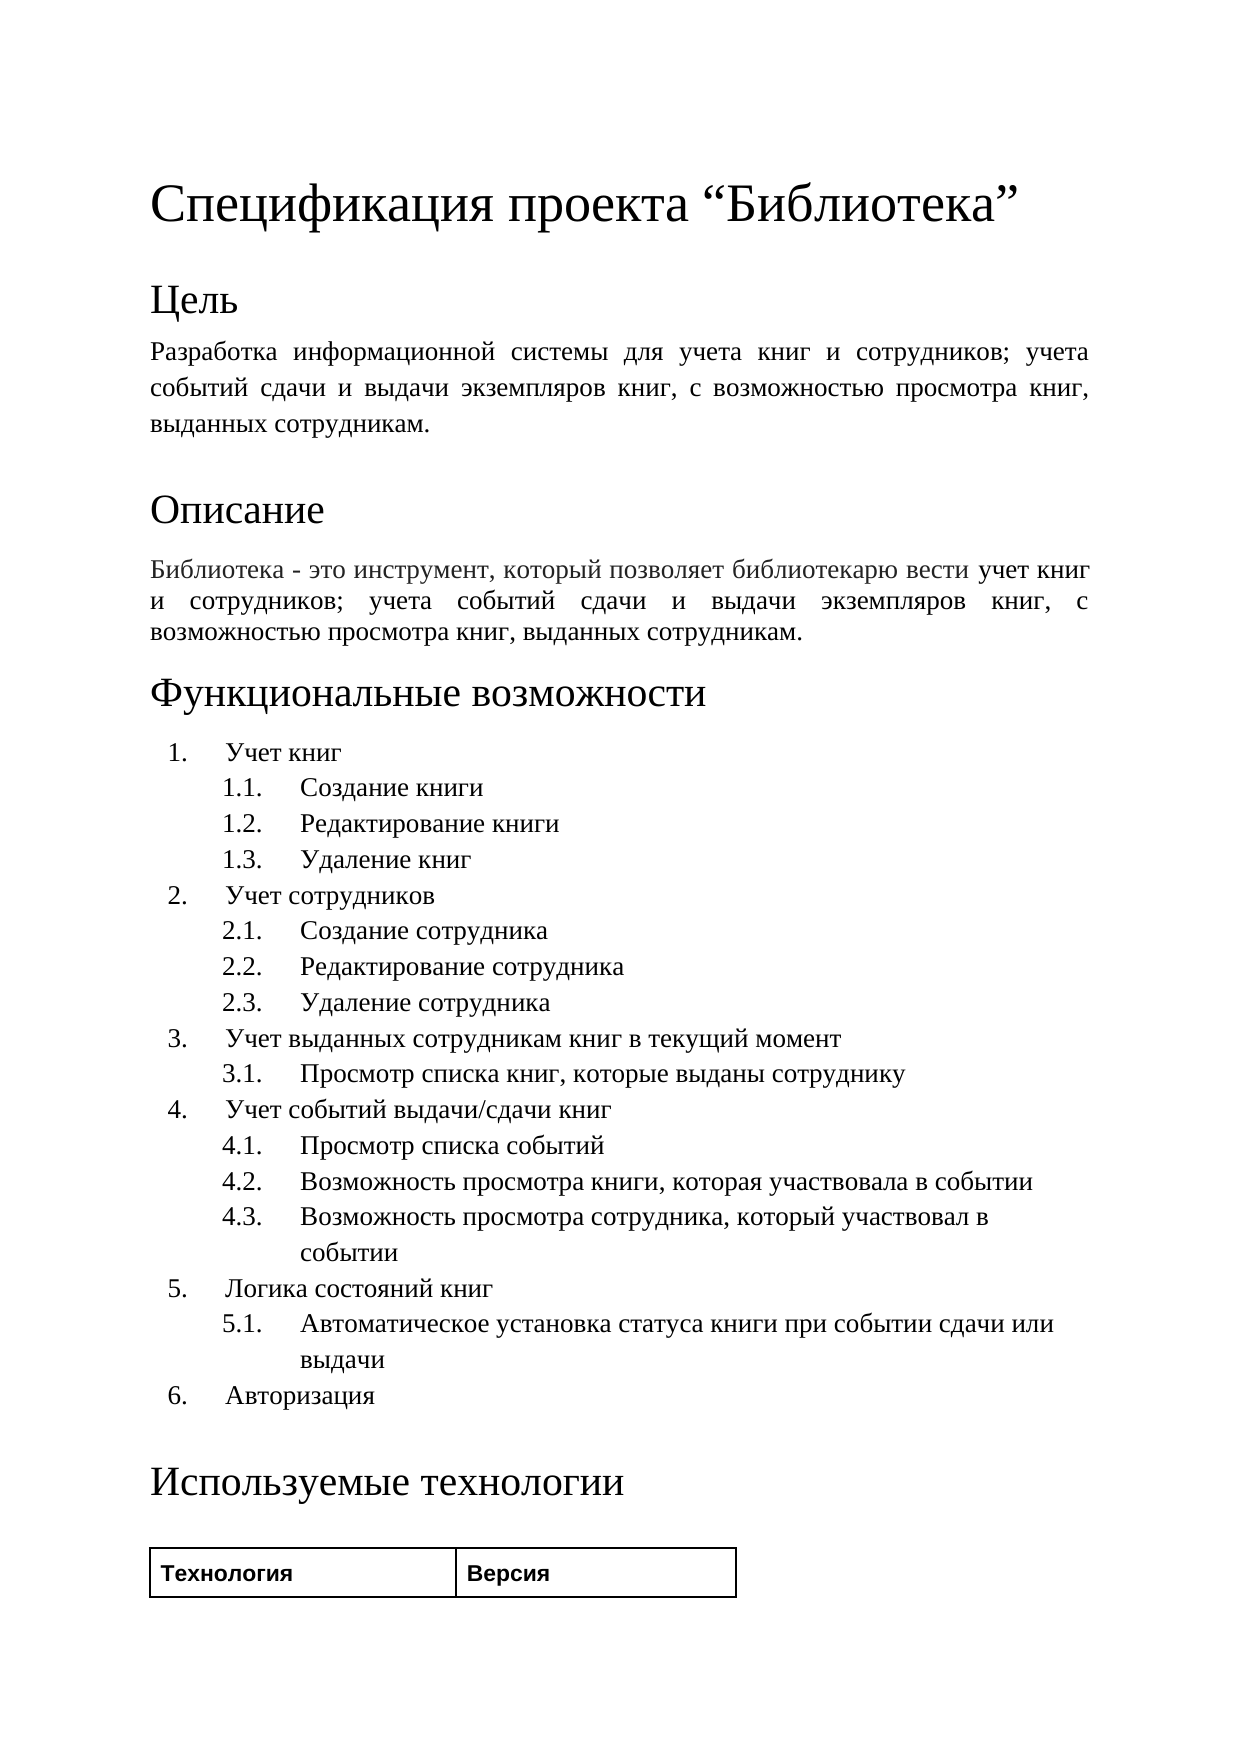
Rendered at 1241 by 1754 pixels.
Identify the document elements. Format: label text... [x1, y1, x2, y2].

list Учет сотрудников [187, 879, 1090, 910]
table_header Технология [151, 1549, 455, 1596]
list Логика состояний книг [187, 1272, 1090, 1303]
list Возможность просмотра сотрудника, который участвовал в событии [262, 1200, 1090, 1267]
title Спецификация проекта “Библиотека” [150, 171, 1090, 233]
list Удаление книг [262, 843, 1090, 874]
list Удаление сотрудника [262, 986, 1090, 1017]
list Авторизация [187, 1379, 1090, 1410]
table_header Версия [457, 1549, 735, 1596]
text Библиотека - это инструмент, который позволяет библиотекарю вести учет книг и сотрудников; учета событий сдачи и выдачи экземпляров книг, с возможностью просмотра книг, выданных сотрудникам. [150, 553, 1090, 646]
list Просмотр списка событий [262, 1129, 1090, 1160]
list Возможность просмотра книги, которая участвовала в событии [262, 1164, 1090, 1196]
subtitle Используемые технологии [150, 1456, 1090, 1504]
list Создание книги [262, 772, 1090, 803]
list Учет выданных сотрудникам книг в текущий момент [187, 1022, 1090, 1053]
list Учет книг [187, 736, 1090, 767]
list Редактирование сотрудника [262, 950, 1090, 981]
subtitle Функциональные возможности [150, 667, 1090, 715]
list Редактирование книги [262, 807, 1090, 838]
list Создание сотрудника [262, 914, 1090, 946]
list Просмотр списка книг, которые выданы сотруднику [262, 1057, 1090, 1088]
subtitle Описание [150, 484, 1090, 532]
list Автоматическое установка статуса книги при событии сдачи или выдачи [262, 1307, 1090, 1374]
subtitle Цель [150, 275, 1090, 323]
list Учет событий выдачи/сдачи книг [187, 1093, 1090, 1124]
text Разработка информационной системы для учета книг и сотрудников; учета событий сдачи и выдачи экземпляров книг, с возможностью просмотра книг, выданных сотрудникам. [150, 335, 1090, 438]
